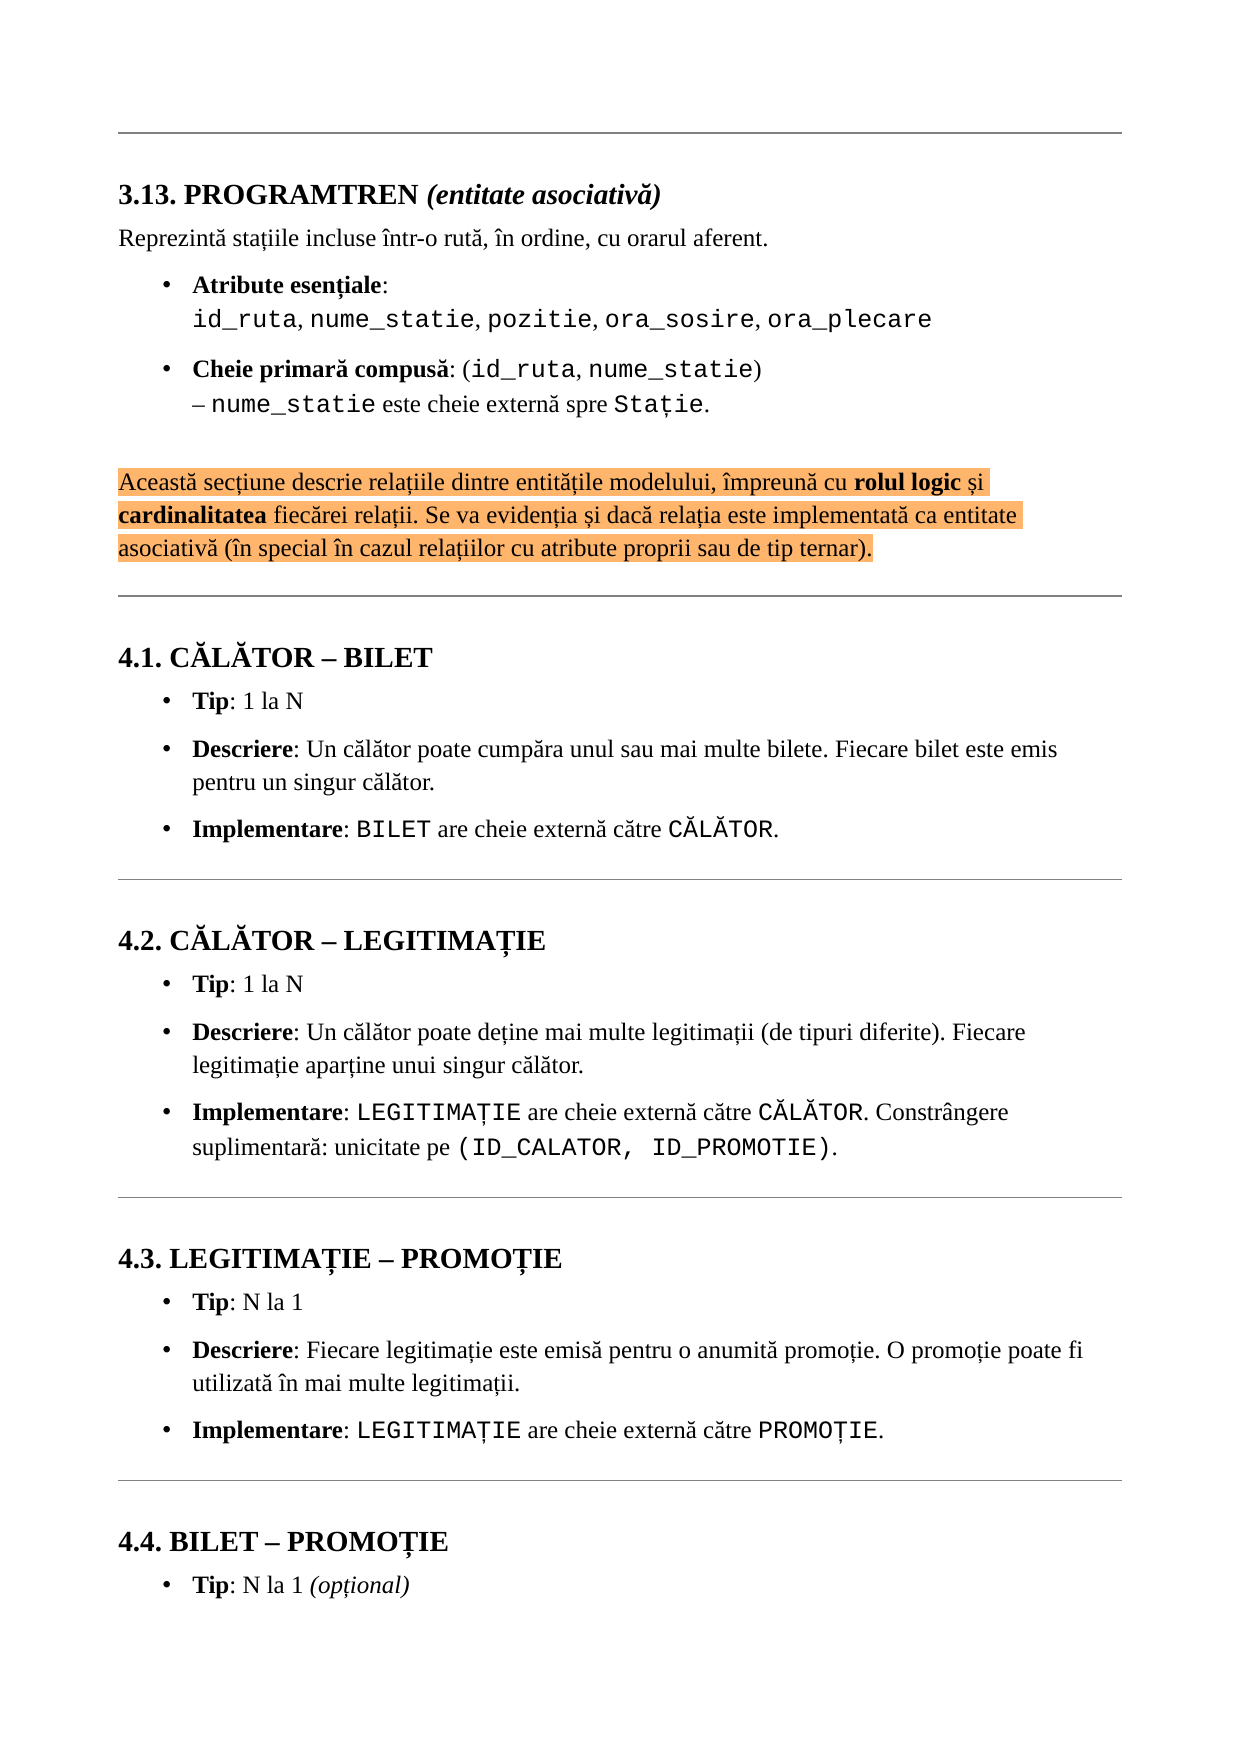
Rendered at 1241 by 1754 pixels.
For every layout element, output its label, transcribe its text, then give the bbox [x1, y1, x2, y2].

list Implementare: BILET are cheie externă către CĂLĂTOR. [162, 814, 1122, 845]
text Această secțiune descrie relațiile dintre entitățile modelului, împreună cu rolul logic și cardinalitatea fiecărei relații. Se va evidenția și dacă relația este implementată ca entitate asociativă (în special în cazul relațiilor cu atribute proprii sau de tip ternar). [118, 467, 1122, 562]
subtitle 4.1. CĂLĂTOR – BILET [118, 640, 1122, 673]
list Descriere: Fiecare legitimație este emisă pentru o anumită promoție. O promoție poate fi utilizată în mai multe legitimații. [162, 1335, 1122, 1397]
text Reprezintă stațiile incluse într-o rută, în ordine, cu orarul aferent. [118, 223, 1122, 252]
list Descriere: Un călător poate deține mai multe legitimații (de tipuri diferite). Fiecare legitimație aparține unui singur călător. [162, 1017, 1122, 1078]
list Tip: N la 1 (opțional) [162, 1571, 1122, 1599]
subtitle 4.3. LEGITIMAȚIE – PROMOȚIE [118, 1241, 1122, 1275]
subtitle 4.2. CĂLĂTOR – LEGITIMAȚIE [118, 923, 1122, 957]
list Implementare: LEGITIMAȚIE are cheie externă către PROMOȚIE. [162, 1416, 1122, 1446]
list Tip: N la 1 [162, 1287, 1122, 1316]
subtitle 3.13. PROGRAMTREN (entitate asociativă) [118, 177, 1122, 211]
list Implementare: LEGITIMAȚIE are cheie externă către CĂLĂTOR. Constrângere suplimentară: unicitate pe (ID_CALATOR, ID_PROMOTIE). [162, 1097, 1122, 1163]
list Descriere: Un călător poate cumpăra unul sau mai multe bilete. Fiecare bilet este emis pentru un singur călător. [162, 734, 1122, 795]
subtitle 4.4. BILET – PROMOȚIE [118, 1524, 1122, 1558]
list Atribute esențiale: id_ruta, nume_statie, pozitie, ora_sosire, ora_plecare [162, 271, 1122, 334]
list Cheie primară compusă: (id_ruta, nume_statie) – nume_statie este cheie externă spre Stație. [162, 354, 1122, 419]
list Tip: 1 la N [162, 969, 1122, 998]
list Tip: 1 la N [162, 686, 1122, 715]
